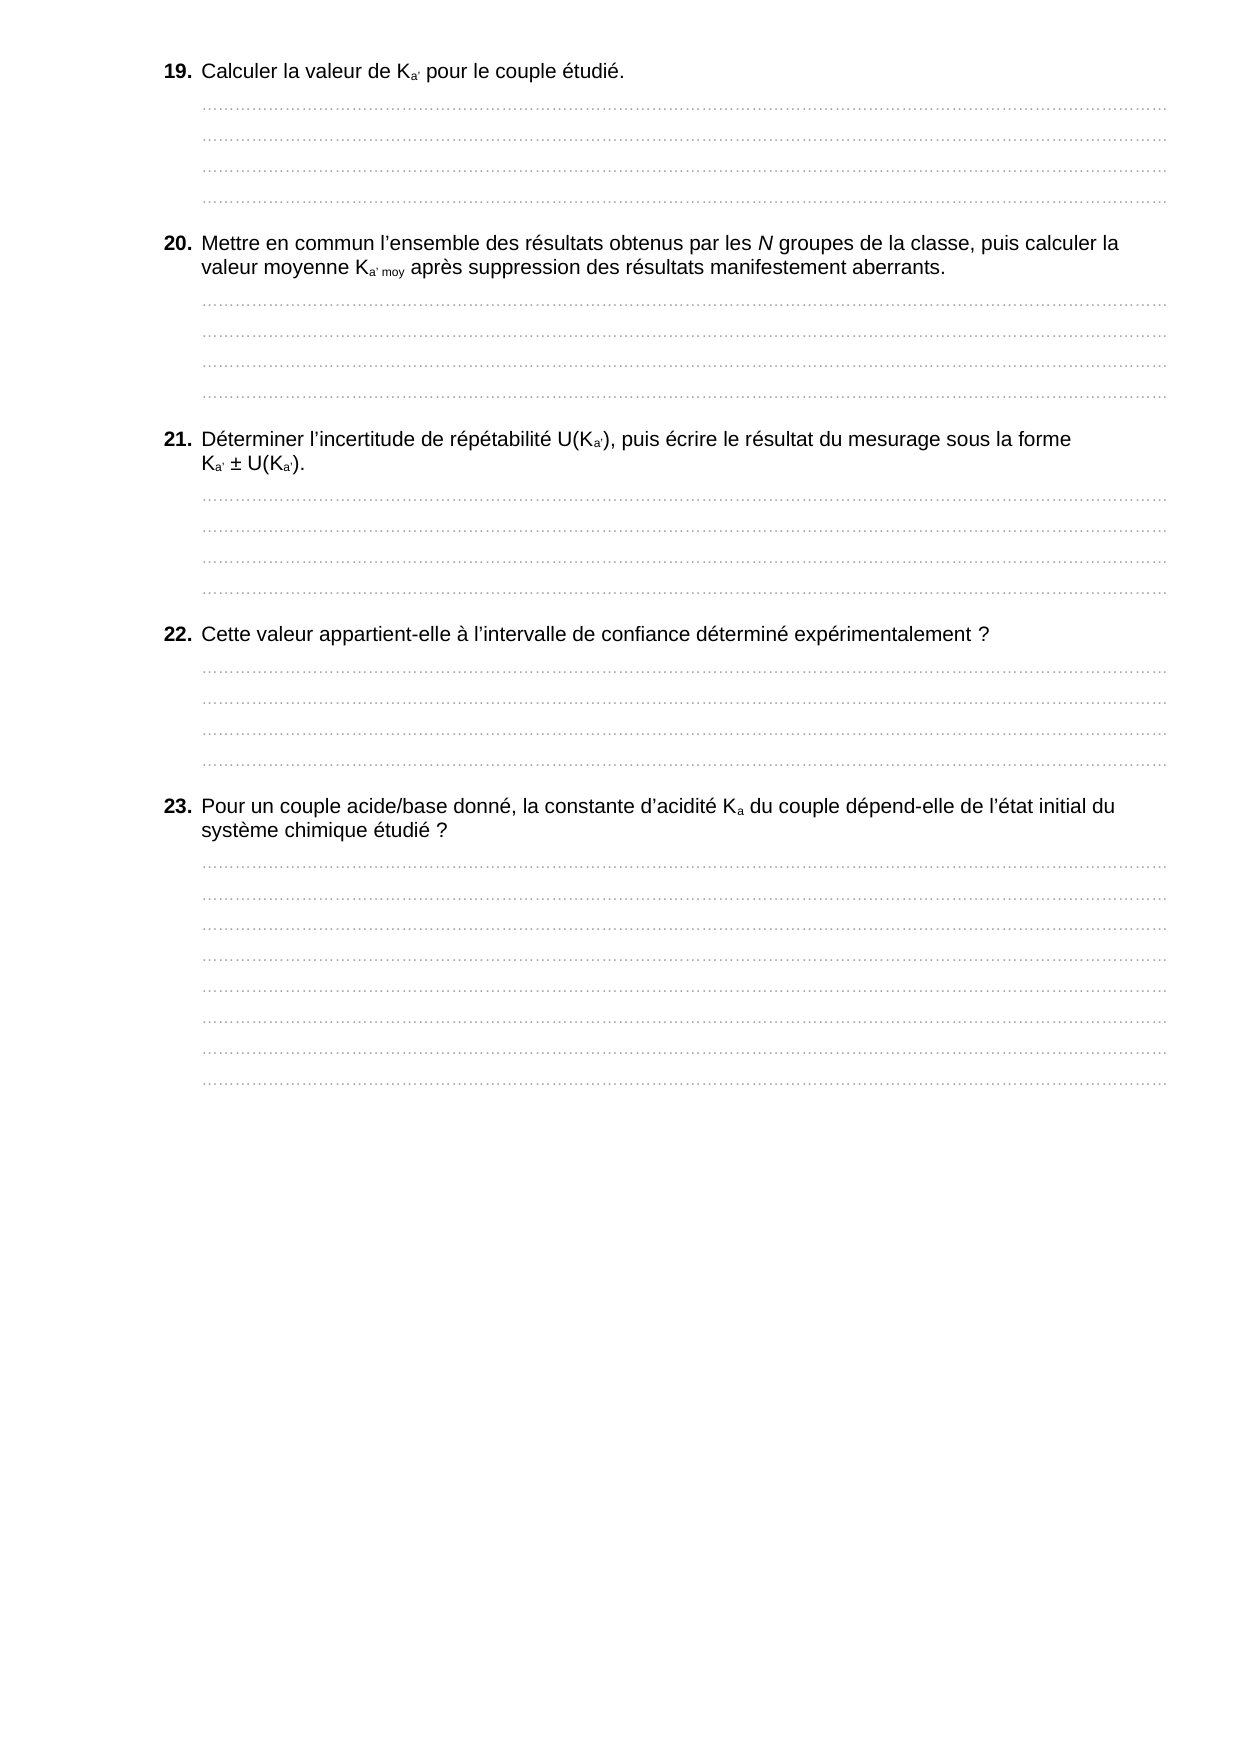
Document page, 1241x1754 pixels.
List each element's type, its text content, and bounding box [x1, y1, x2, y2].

list ………………………………………………………………………………………………………………………………………………………… [163, 946, 1181, 965]
list ………………………………………………………………………………………………………………………………………………………… [163, 658, 1181, 677]
list Déterminer l’incertitude de répétabilité U(Ka’), puis écrire le résultat du mesurage sous la forme Ka’ ± U(Ka’). [163, 426, 1181, 474]
list ………………………………………………………………………………………………………………………………………………………… [163, 719, 1181, 739]
list ………………………………………………………………………………………………………………………………………………………… [163, 751, 1181, 770]
list ………………………………………………………………………………………………………………………………………………………… [163, 290, 1181, 309]
list ………………………………………………………………………………………………………………………………………………………… [163, 1039, 1181, 1058]
list ………………………………………………………………………………………………………………………………………………………… [163, 95, 1181, 114]
list ………………………………………………………………………………………………………………………………………………………… [163, 548, 1181, 567]
list ………………………………………………………………………………………………………………………………………………………… [163, 188, 1181, 207]
list ………………………………………………………………………………………………………………………………………………………… [163, 1008, 1181, 1027]
list ………………………………………………………………………………………………………………………………………………………… [163, 1070, 1181, 1089]
list ………………………………………………………………………………………………………………………………………………………… [163, 689, 1181, 708]
list Calculer la valeur de Ka’ pour le couple étudié. [163, 59, 1181, 83]
list ………………………………………………………………………………………………………………………………………………………… [163, 321, 1181, 341]
list Pour un couple acide/base donné, la constante d’acidité Ka du couple dépend-elle de l’état initial du système chimique étudié ? [163, 794, 1181, 842]
list ………………………………………………………………………………………………………………………………………………………… [163, 486, 1181, 505]
list ………………………………………………………………………………………………………………………………………………………… [163, 579, 1181, 598]
list ………………………………………………………………………………………………………………………………………………………… [163, 352, 1181, 371]
list ………………………………………………………………………………………………………………………………………………………… [163, 977, 1181, 996]
list ………………………………………………………………………………………………………………………………………………………… [163, 126, 1181, 145]
list ………………………………………………………………………………………………………………………………………………………… [163, 915, 1181, 934]
list Mettre en commun l’ensemble des résultats obtenus par les N groupes de la classe, puis calculer la valeur moyenne Ka’ moy après suppression des résultats manifestement aberrants. [163, 231, 1181, 279]
list ………………………………………………………………………………………………………………………………………………………… [163, 157, 1181, 176]
list Cette valeur appartient-elle à l’intervalle de confiance déterminé expérimentalement ? [163, 622, 1181, 646]
list ………………………………………………………………………………………………………………………………………………………… [163, 517, 1181, 536]
list ………………………………………………………………………………………………………………………………………………………… [163, 853, 1181, 872]
list ………………………………………………………………………………………………………………………………………………………… [163, 884, 1181, 903]
list ………………………………………………………………………………………………………………………………………………………… [163, 383, 1181, 402]
